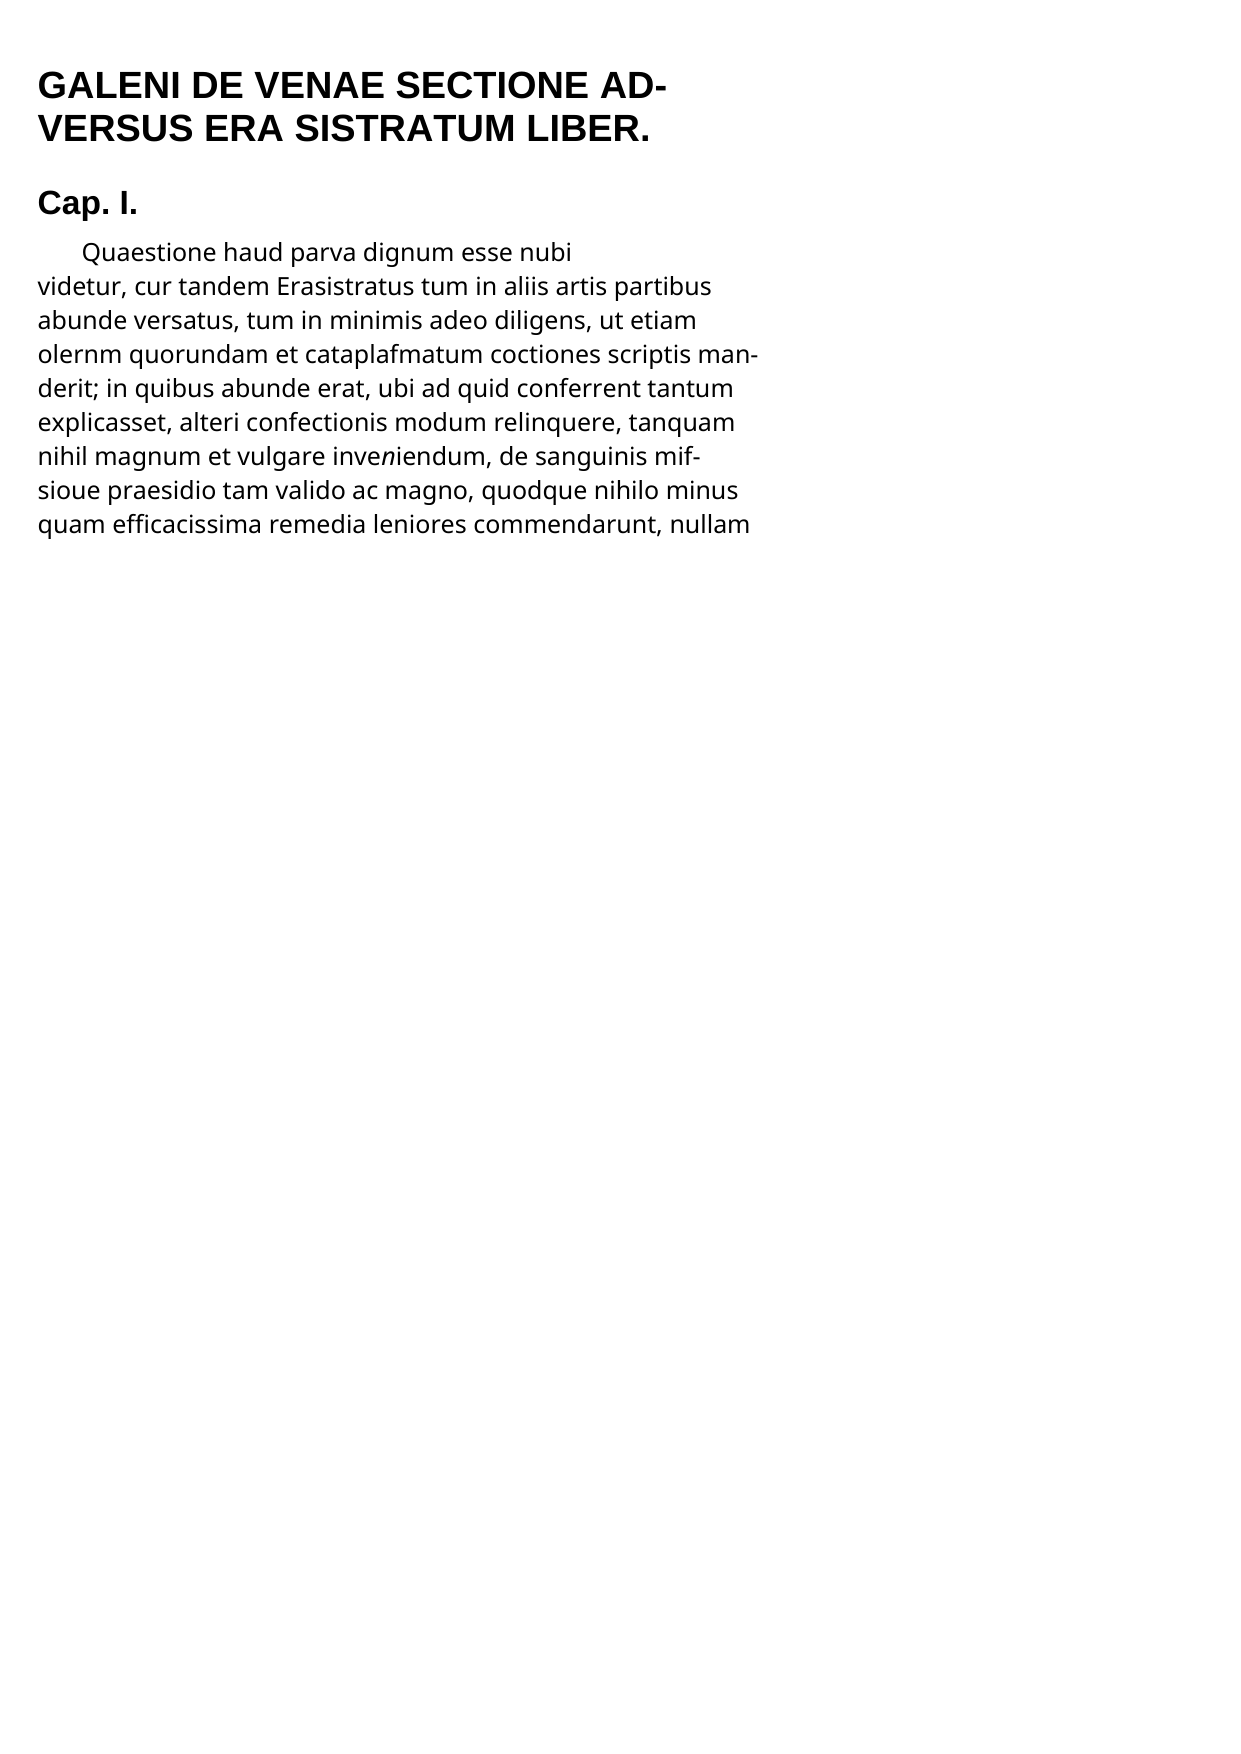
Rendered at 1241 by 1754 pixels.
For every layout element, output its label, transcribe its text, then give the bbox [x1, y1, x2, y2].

subtitle Cap. I. [37, 183, 1203, 222]
text Quaestione haud parva dignum esse nubi videtur, cur tandem Erasistratus tum in aliis artis partibus abunde versatus, tum in minimis adeo diligens, ut etiam olernm quorundam et cataplafmatum coctiones scriptis man- derit; in quibus abunde erat, ubi ad quid conferrent tantum explicasset, alteri confectionis modum relinquere, tanquam nihil magnum et vulgare inveniendum, de sanguinis mif- sioue praesidio tam valido ac magno, quodque nihilo minus quam efficacissima remedia leniores commendarunt, nullam [37, 234, 1203, 541]
subtitle GALENI DE VENAE SECTIONE AD- VERSUS ERA SISTRATUM LIBER. [37, 62, 1203, 150]
